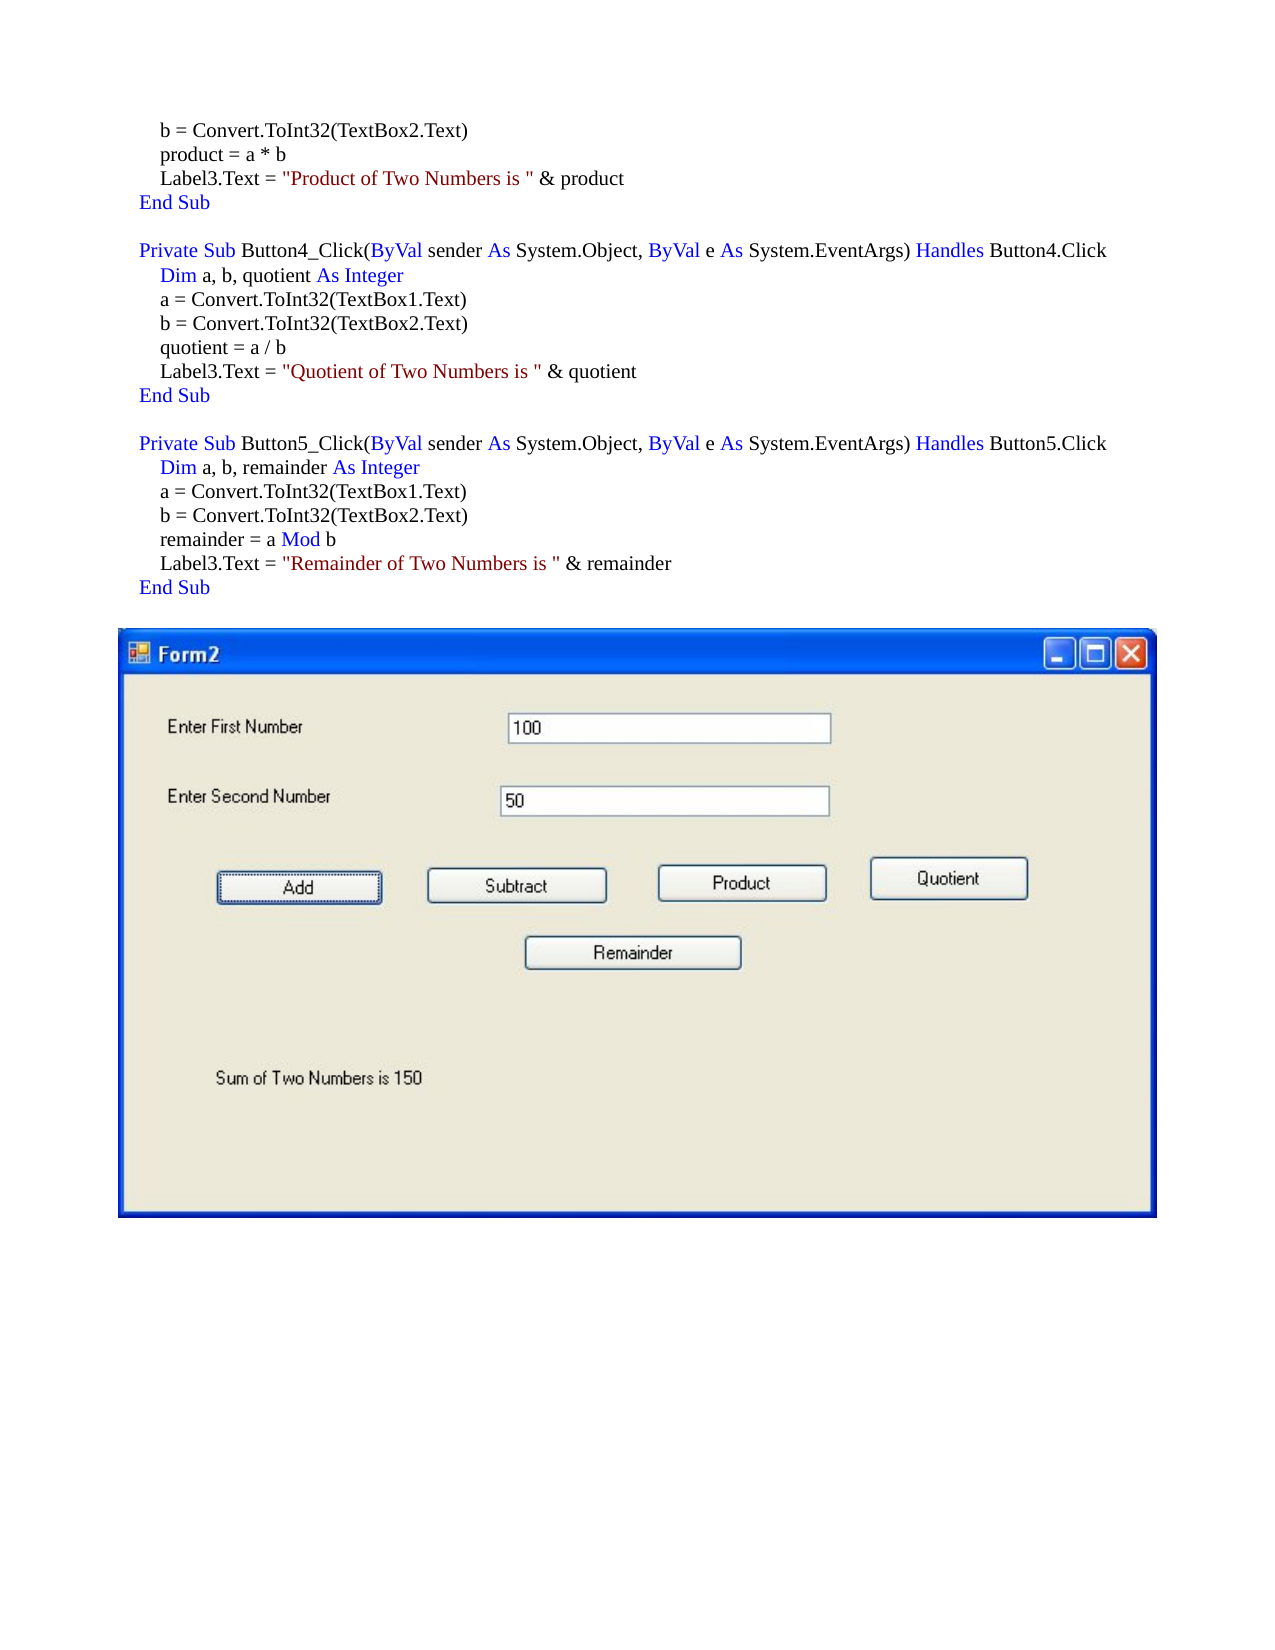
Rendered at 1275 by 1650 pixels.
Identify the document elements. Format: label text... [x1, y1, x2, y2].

text Dim a, b, quotient As Integer [118, 262, 1157, 287]
text a = Convert.ToInt32(TextBox1.Text) [118, 287, 1157, 311]
text b = Convert.ToInt32(TextBox2.Text) [118, 118, 1157, 142]
text End Sub [118, 383, 1157, 407]
text End Sub [118, 190, 1157, 214]
text remainder = a Mod b [118, 527, 1157, 551]
text Label3.Text = "Remainder of Two Numbers is " & remainder [118, 551, 1157, 575]
text Private Sub Button4_Click(ByVal sender As System.Object, ByVal e As System.EventArgs) Handles Button4.Click [118, 238, 1157, 262]
text Private Sub Button5_Click(ByVal sender As System.Object, ByVal e As System.EventArgs) Handles Button5.Click [118, 431, 1157, 455]
text Dim a, b, remainder As Integer [118, 455, 1157, 479]
text b = Convert.ToInt32(TextBox2.Text) [118, 311, 1157, 335]
text Label3.Text = "Product of Two Numbers is " & product [118, 166, 1157, 190]
text a = Convert.ToInt32(TextBox1.Text) [118, 479, 1157, 503]
text product = a * b [118, 142, 1157, 166]
picture [118, 628, 1157, 1218]
text End Sub [118, 575, 1157, 599]
text quotient = a / b [118, 335, 1157, 359]
text b = Convert.ToInt32(TextBox2.Text) [118, 503, 1157, 527]
text Label3.Text = "Quotient of Two Numbers is " & quotient [118, 359, 1157, 383]
